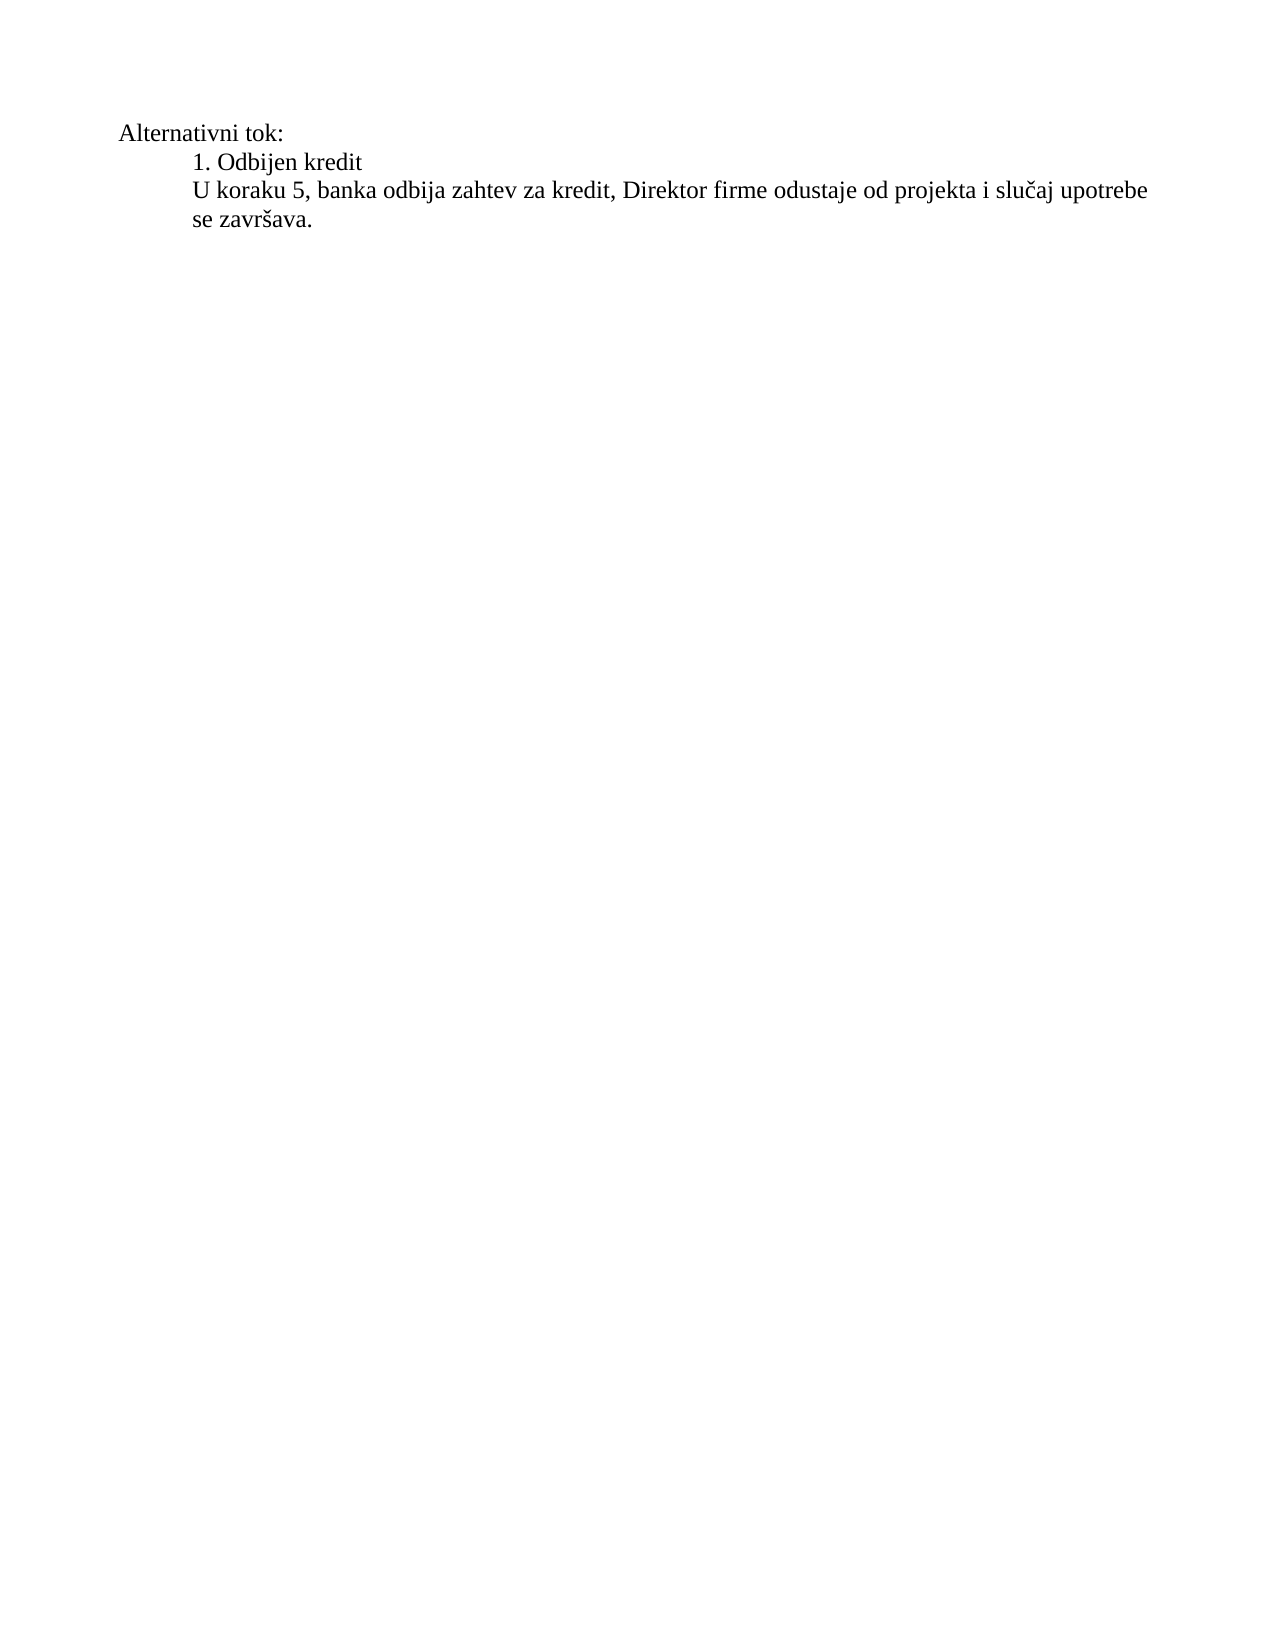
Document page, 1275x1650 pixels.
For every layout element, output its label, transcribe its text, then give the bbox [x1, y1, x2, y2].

text Alternativni tok: 1. Odbijen kredit U koraku 5, banka odbija zahtev za kredit, Direktor firme odustaje od projekta i slučaj upotrebe se završava. [118, 118, 1157, 233]
